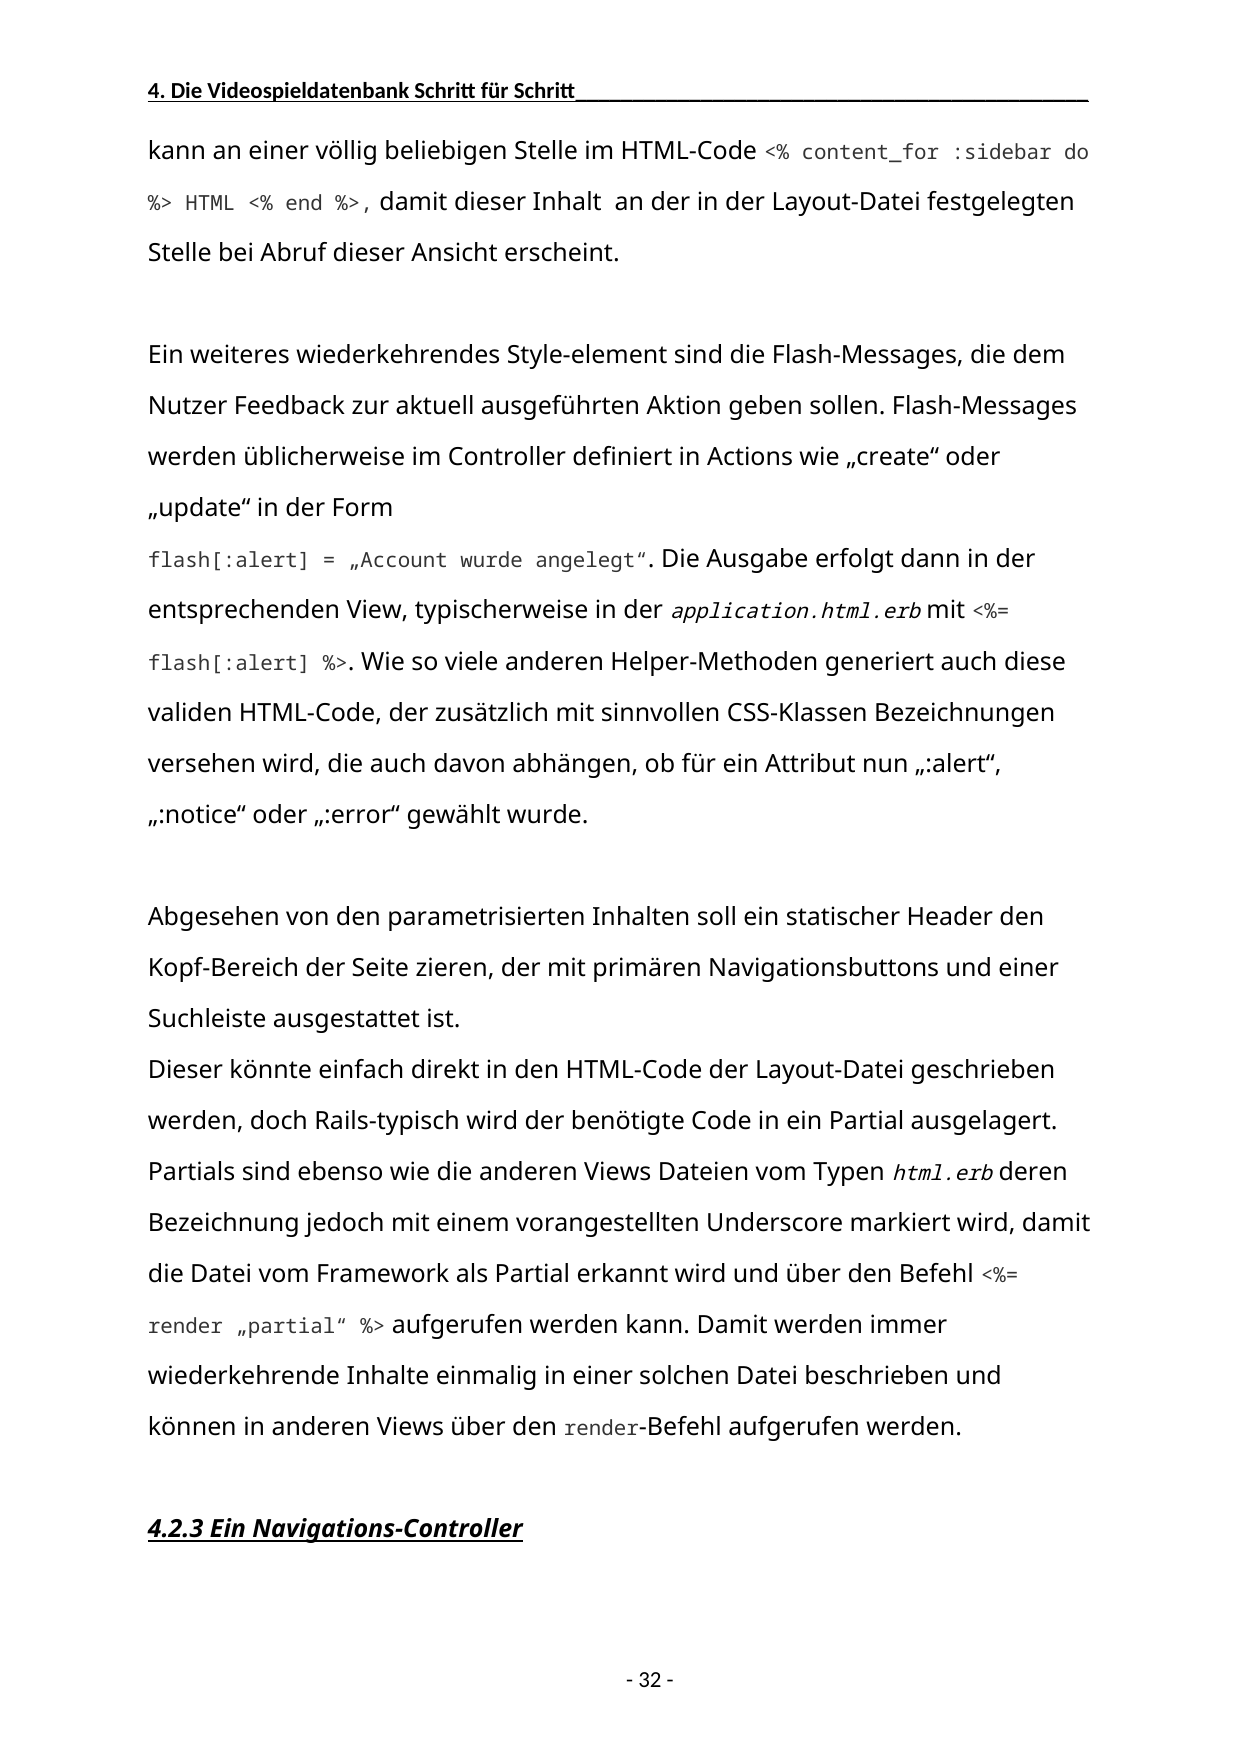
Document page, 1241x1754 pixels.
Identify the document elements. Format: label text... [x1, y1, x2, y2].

text Ein weiteres wiederkehrendes Style-element sind die Flash-Messages, die dem Nutzer Feedback zur aktuell ausgeführten Aktion geben sollen. Flash-Messages werden üblicherweise im Controller definiert in Actions wie „create“ oder „update“ in der Form [148, 337, 1093, 524]
text Abgesehen von den parametrisierten Inhalten soll ein statischer Header den Kopf-Bereich der Seite zieren, der mit primären Navigationsbuttons und einer Suchleiste ausgestattet ist. [148, 898, 1093, 1034]
text Dieser könnte einfach direkt in den HTML-Code der Layout-Datei geschrieben werden, doch Rails-typisch wird der benötigte Code in ein Partial ausgelagert. Partials sind ebenso wie die anderen Views Dateien vom Typen html.erb deren Bezeichnung jedoch mit einem vorangestellten Underscore markiert wird, damit die Datei vom Framework als Partial erkannt wird und über den Befehl <%= render „partial“ %> aufgerufen werden kann. Damit werden immer wiederkehrende Inhalte einmalig in einer solchen Datei beschrieben und können in anderen Views über den render-Befehl aufgerufen werden. [148, 1052, 1093, 1443]
text kann an einer völlig beliebigen Stelle im HTML-Code <% content_for :sidebar do %> HTML <% end %>, damit dieser Inhalt an der in der Layout-Datei festgelegten Stelle bei Abruf dieser Ansicht erscheint. [148, 133, 1093, 269]
text flash[:alert] = „Account wurde angelegt“. Die Ausgabe erfolgt dann in der entsprechenden View, typischerweise in der application.html.erb mit <%= flash[:alert] %>. Wie so viele anderen Helper-Methoden generiert auch diese validen HTML-Code, der zusätzlich mit sinnvollen CSS-Klassen Bezeichnungen versehen wird, die auch davon abhängen, ob für ein Attribut nun „:alert“, „:notice“ oder „:error“ gewählt wurde. [148, 541, 1093, 830]
subtitle 4.2.3 Ein Navigations-Controller [148, 1511, 1093, 1545]
